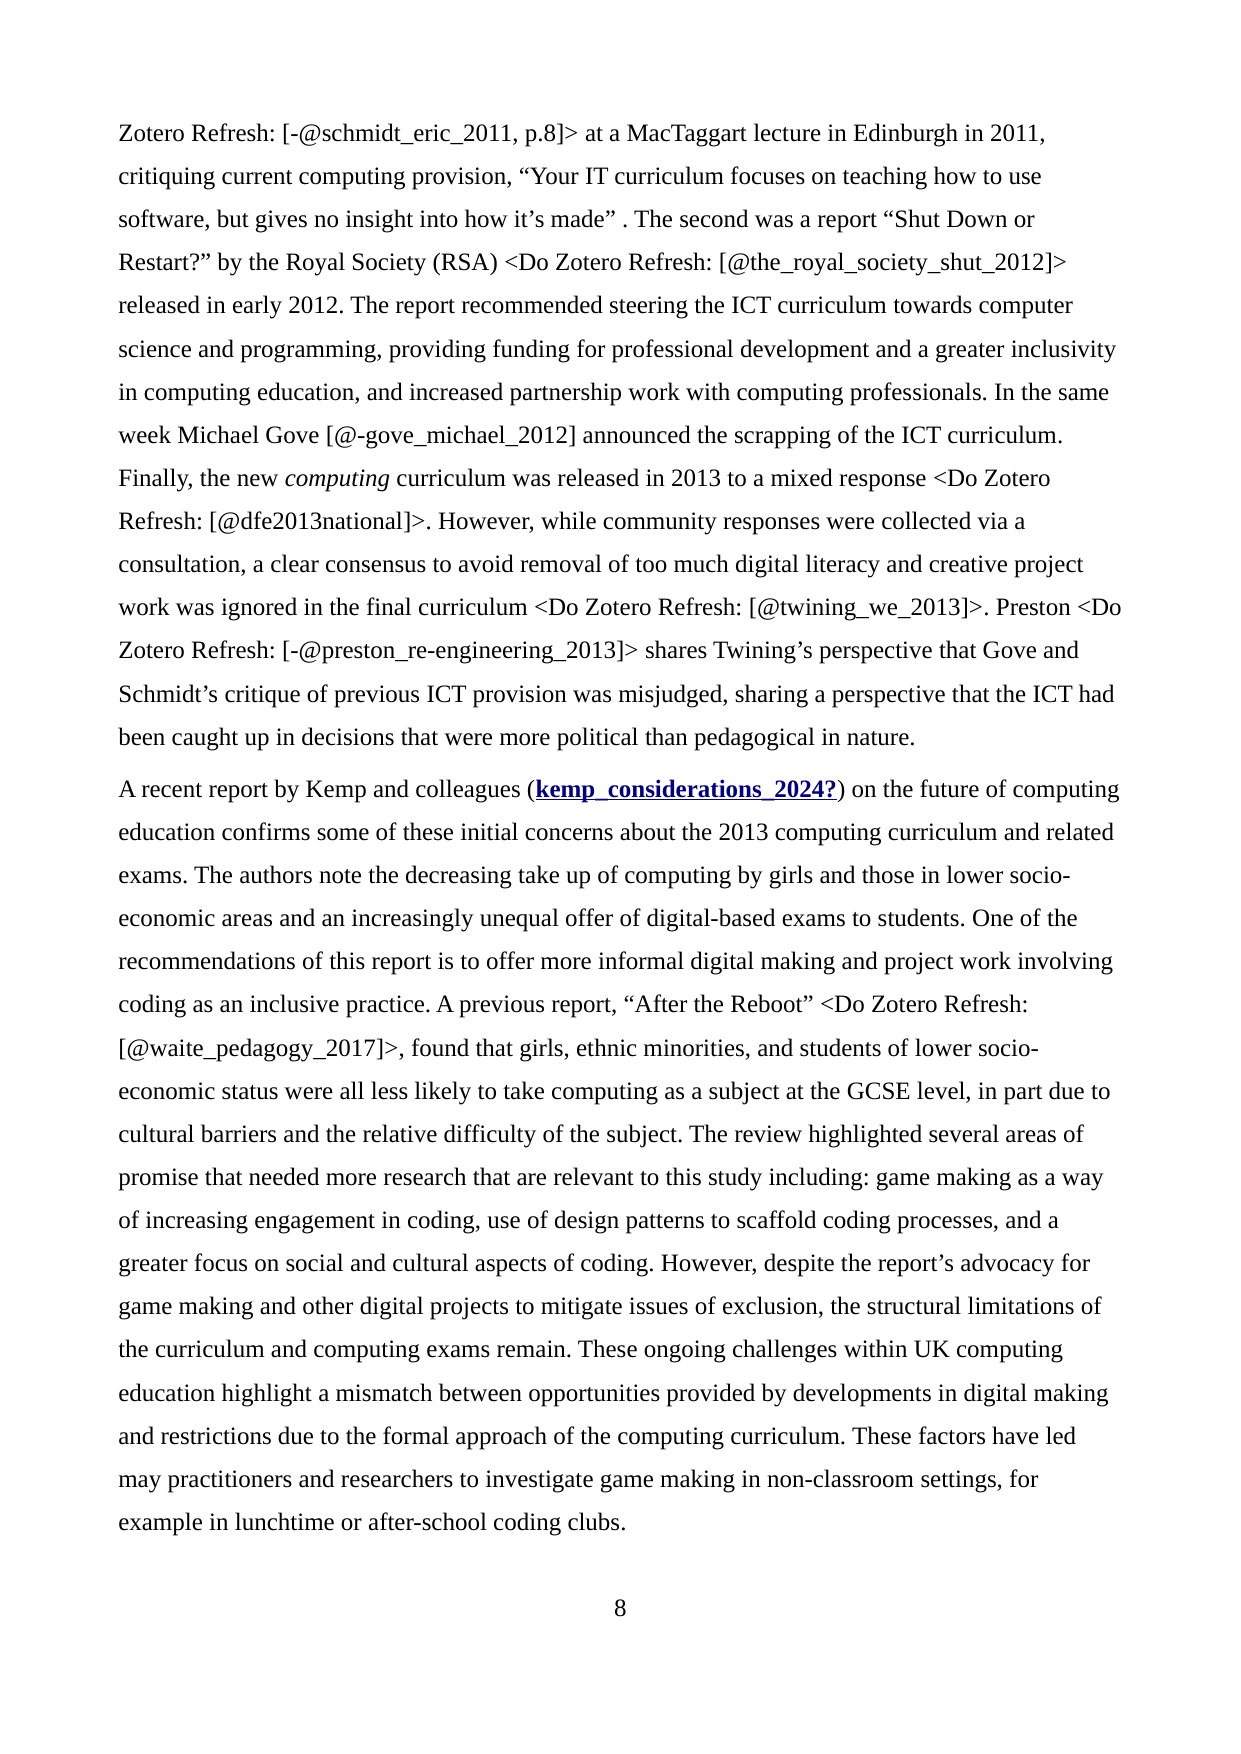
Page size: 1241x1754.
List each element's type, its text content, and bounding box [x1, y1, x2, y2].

text A recent report by Kemp and colleagues (kemp_considerations_2024?) on the future of computing education confirms some of these initial concerns about the 2013 computing curriculum and related exams. The authors note the decreasing take up of computing by girls and those in lower socio-economic areas and an increasingly unequal offer of digital-based exams to students. One of the recommendations of this report is to offer more informal digital making and project work involving coding as an inclusive practice. A previous report, “After the Reboot” <Do Zotero Refresh: [@waite_pedagogy_2017]>, found that girls, ethnic minorities, and students of lower socio-economic status were all less likely to take computing as a subject at the GCSE level, in part due to cultural barriers and the relative difficulty of the subject. The review highlighted several areas of promise that needed more research that are relevant to this study including: game making as a way of increasing engagement in coding, use of design patterns to scaffold coding processes, and a greater focus on social and cultural aspects of coding. However, despite the report’s advocacy for game making and other digital projects to mitigate issues of exclusion, the structural limitations of the curriculum and computing exams remain. These ongoing challenges within UK computing education highlight a mismatch between opportunities provided by developments in digital making and restrictions due to the formal approach of the computing curriculum. These factors have led may practitioners and researchers to investigate game making in non-classroom settings, for example in lunchtime or after-school coding clubs. [118, 774, 1122, 1536]
text Zotero Refresh: [-@schmidt_eric_2011, p.8]> at a MacTaggart lecture in Edinburgh in 2011, critiquing current computing provision, “Your IT curriculum focuses on teaching how to use software, but gives no insight into how it’s made” . The second was a report “Shut Down or Restart?” by the Royal Society (RSA) <Do Zotero Refresh: [@the_royal_society_shut_2012]> released in early 2012. The report recommended steering the ICT curriculum towards computer science and programming, providing funding for professional development and a greater inclusivity in computing education, and increased partnership work with computing professionals. In the same week Michael Gove [@-gove_michael_2012] announced the scrapping of the ICT curriculum. Finally, the new computing curriculum was released in 2013 to a mixed response <Do Zotero Refresh: [@dfe2013national]>. However, while community responses were collected via a consultation, a clear consensus to avoid removal of too much digital literacy and creative project work was ignored in the final curriculum <Do Zotero Refresh: [@twining_we_2013]>. Preston <Do Zotero Refresh: [-@preston_re-engineering_2013]> shares Twining’s perspective that Gove and Schmidt’s critique of previous ICT provision was misjudged, sharing a perspective that the ICT had been caught up in decisions that were more political than pedagogical in nature. [118, 118, 1122, 751]
